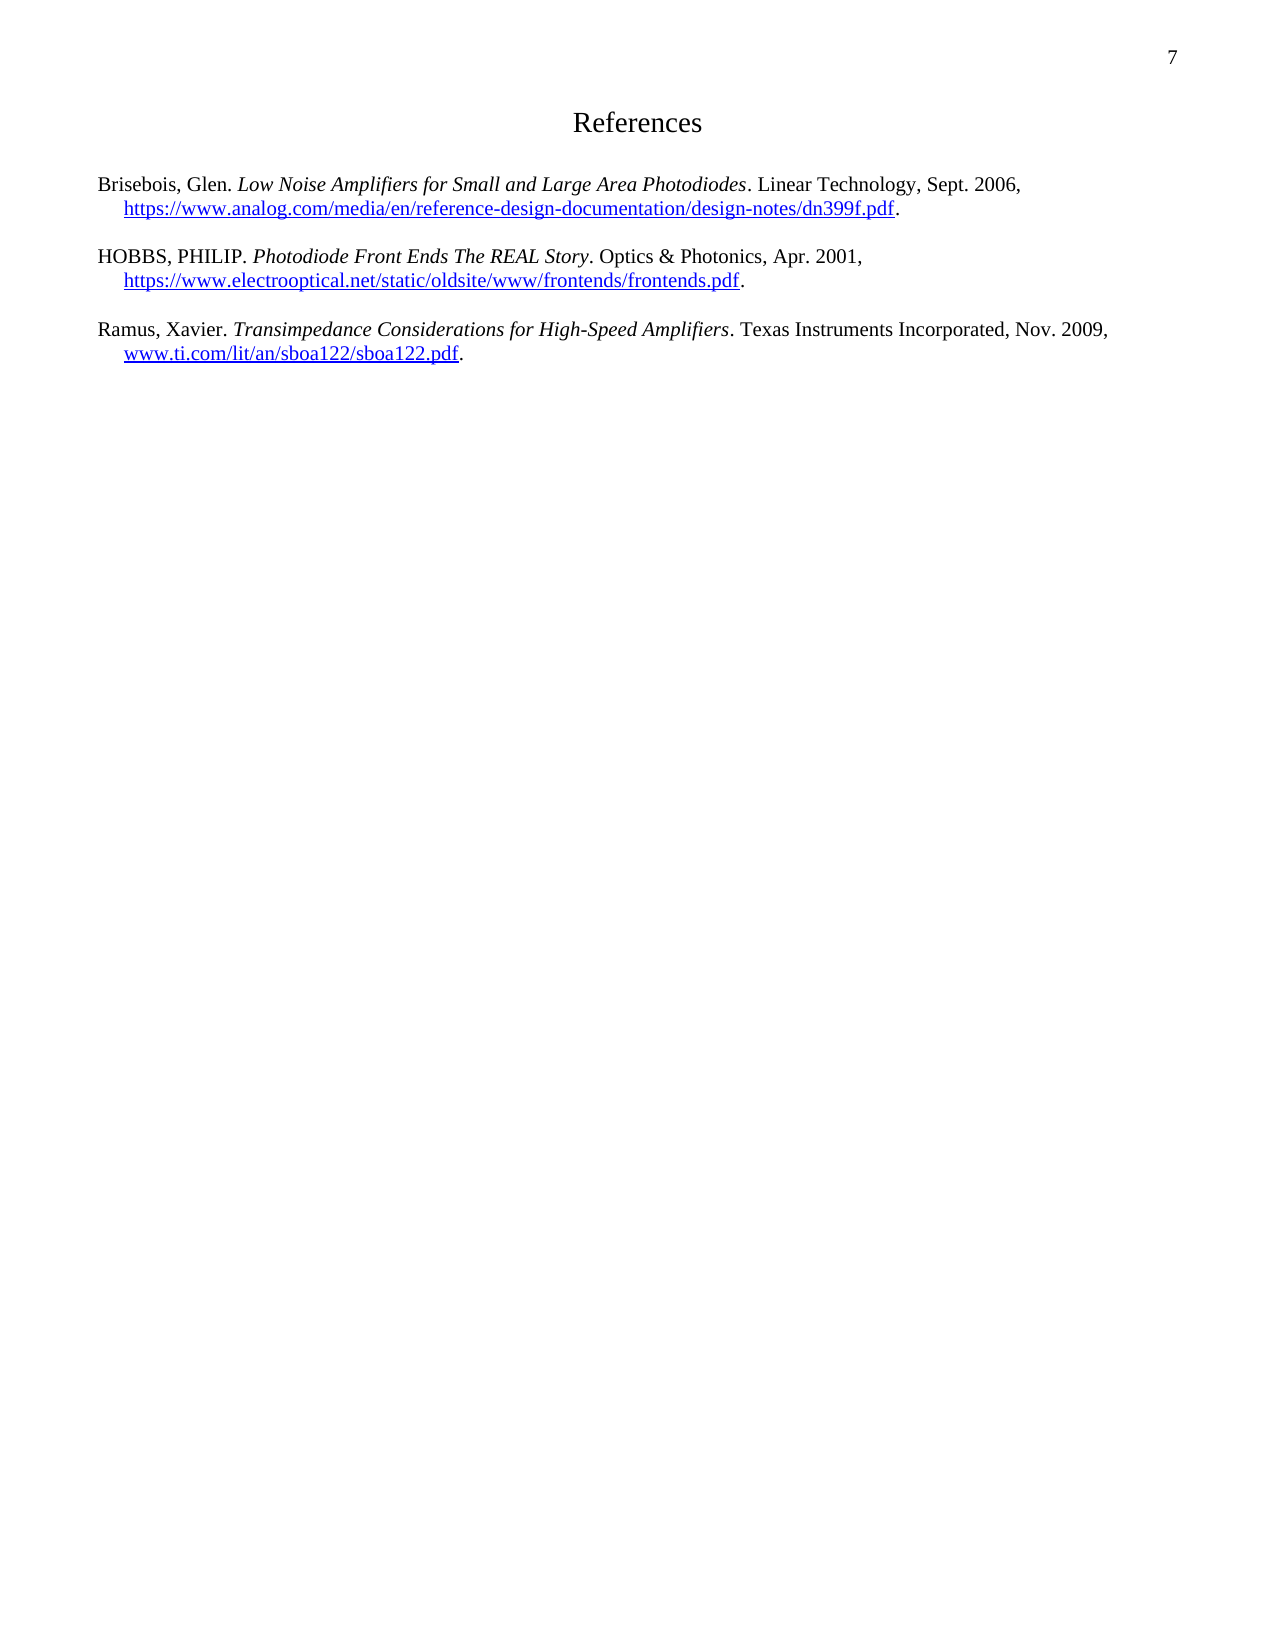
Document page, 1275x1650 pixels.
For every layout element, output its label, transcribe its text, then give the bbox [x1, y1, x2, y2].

text HOBBS, PHILIP. Photodiode Front Ends The REAL Story. Optics & Photonics, Apr. 2001, [97, 244, 1177, 268]
text Brisebois, Glen. Low Noise Amplifiers for Small and Large Area Photodiodes. Linear Technology, Sept. 2006, [97, 172, 1177, 196]
text Ramus, Xavier. Transimpedance Considerations for High-Speed Amplifiers. Texas Instruments Incorporated, Nov. 2009, [97, 316, 1177, 341]
text https://www.electrooptical.net/static/oldsite/www/frontends/frontends.pdf. [97, 268, 1177, 292]
text References [97, 105, 1177, 138]
text www.ti.com/lit/an/sboa122/sboa122.pdf. [97, 341, 1177, 364]
text https://www.analog.com/media/en/reference-design-documentation/design-notes/dn399f.pdf. [97, 196, 1177, 220]
